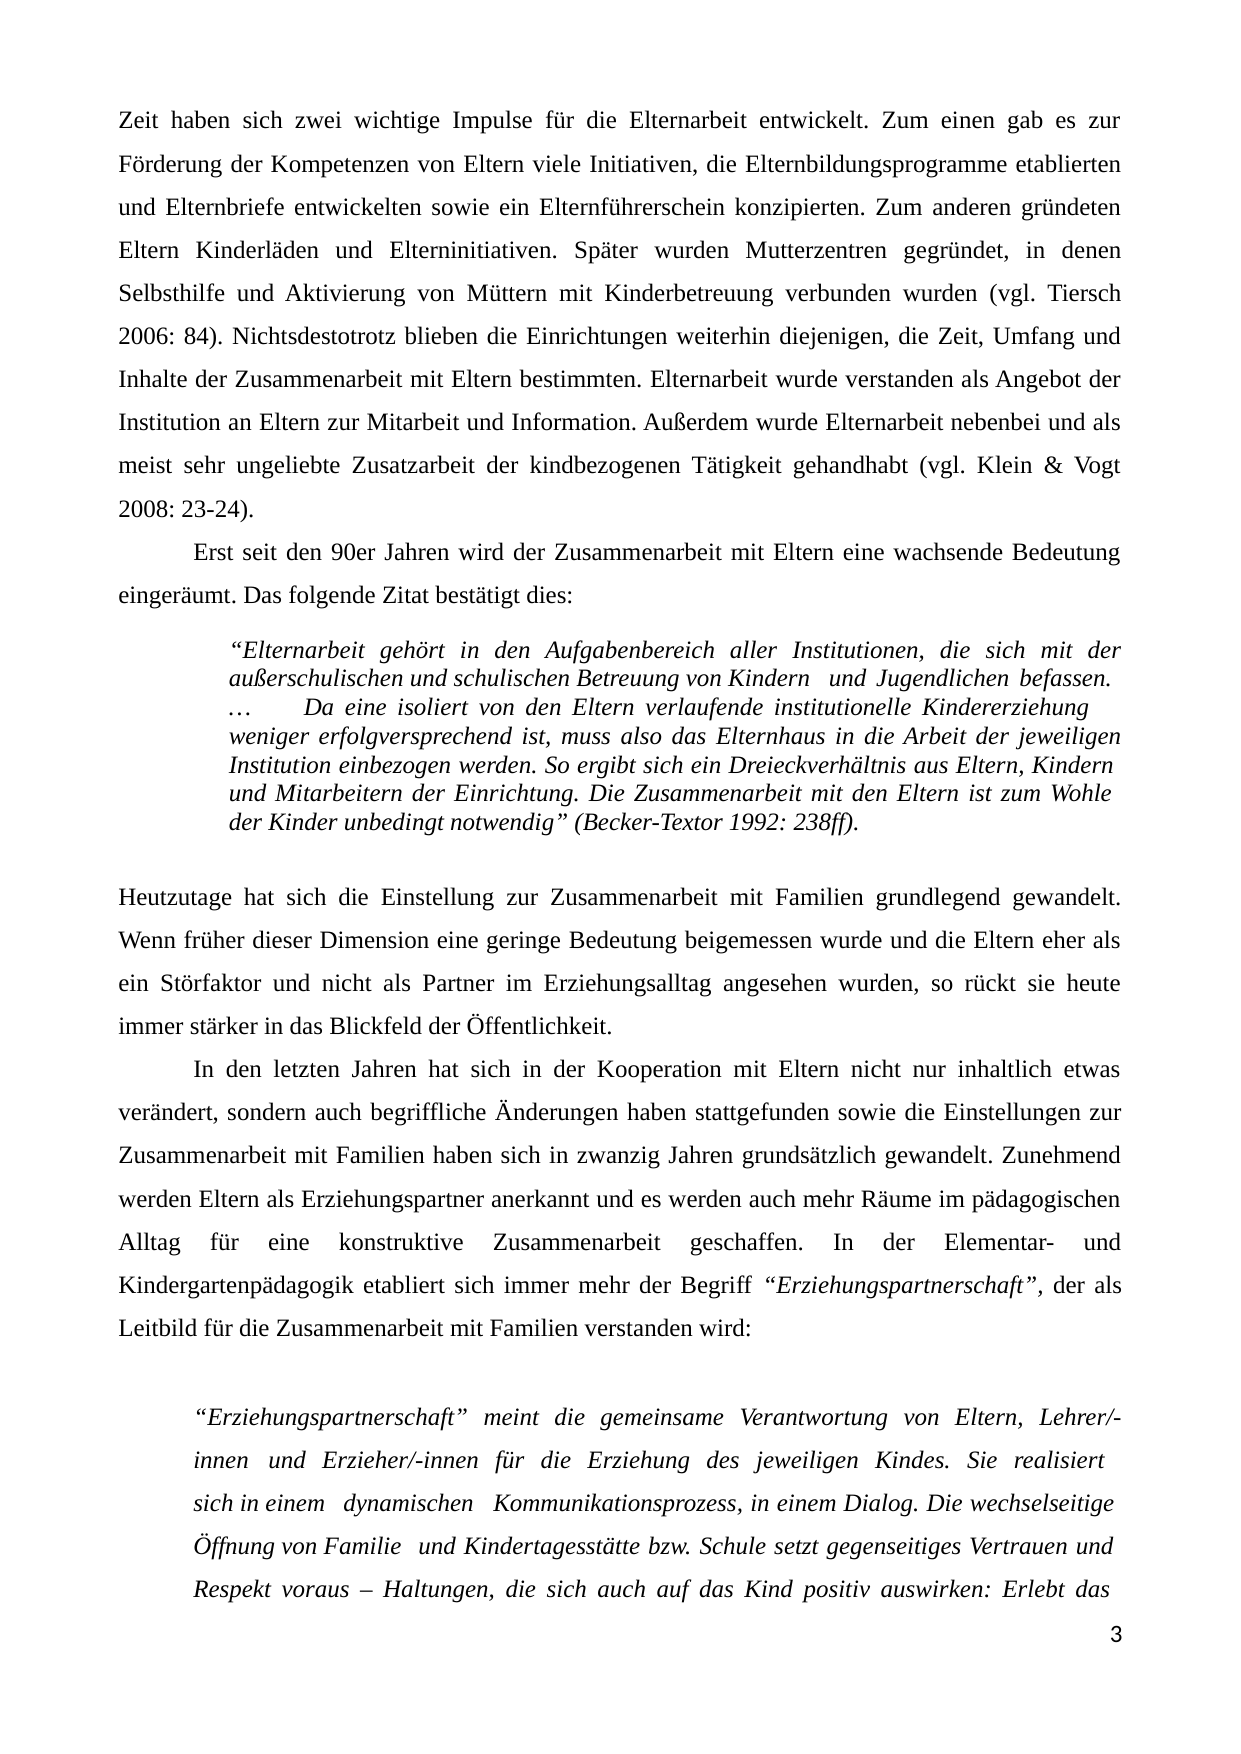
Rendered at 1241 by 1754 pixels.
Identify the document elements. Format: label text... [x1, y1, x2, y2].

text Heutzutage hat sich die Einstellung zur Zusammenarbeit mit Familien grundlegend gewandelt. Wenn früher dieser Dimension eine geringe Bedeutung beigemessen wurde und die Eltern eher als ein Störfaktor und nicht als Partner im Erziehungsalltag angesehen wurden, so rückt sie heute immer stärker in das Blickfeld der Öffentlichkeit. [118, 882, 1122, 1040]
text Zeit haben sich zwei wichtige Impulse für die Elternarbeit entwickelt. Zum einen gab es zur Förderung der Kompetenzen von Eltern viele Initiativen, die Elternbildungsprogramme etablierten und Elternbriefe entwickelten sowie ein Elternführerschein konzipierten. Zum anderen gründeten Eltern Kinderläden und Elterninitiativen. Später wurden Mutterzentren gegründet, in denen Selbsthilfe und Aktivierung von Müttern mit Kinderbetreuung verbunden wurden (vgl. Tiersch 2006: 84). Nichtsdestotrotz blieben die Einrichtungen weiterhin diejenigen, die Zeit, Umfang und Inhalte der Zusammenarbeit mit Eltern bestimmten. Elternarbeit wurde verstanden als Angebot der Institution an Eltern zur Mitarbeit und Information. Außerdem wurde Elternarbeit nebenbei und als meist sehr ungeliebte Zusatzarbeit der kindbezogenen Tätigkeit gehandhabt (vgl. Klein & Vogt 2008: 23-24). [118, 106, 1122, 522]
text “Elternarbeit gehört in den Aufgabenbereich aller Institutionen, die sich mit der außerschulischen und schulischen Betreuung von Kindern und Jugendlichen befassen. … Da eine isoliert von den Eltern verlaufende institutionelle Kindererziehung weniger erfolgversprechend ist, muss also das Elternhaus in die Arbeit der jeweiligen Institution einbezogen werden. So ergibt sich ein Dreieckverhältnis aus Eltern, Kindern und Mitarbeitern der Einrichtung. Die Zusammenarbeit mit den Eltern ist zum Wohle der Kinder unbedingt notwendig” (Becker-Textor 1992: 238ff). [153, 635, 1122, 836]
text Erst seit den 90er Jahren wird der Zusammenarbeit mit Eltern eine wachsende Bedeutung eingeräumt. Das folgende Zitat bestätigt dies: [118, 537, 1122, 609]
text In den letzten Jahren hat sich in der Kooperation mit Eltern nicht nur inhaltlich etwas verändert, sondern auch begriffliche Änderungen haben stattgefunden sowie die Einstellungen zur Zusammenarbeit mit Familien haben sich in zwanzig Jahren grundsätzlich gewandelt. Zunehmend werden Eltern als Erziehungspartner anerkannt und es werden auch mehr Räume im pädagogischen Alltag für eine konstruktive Zusammenarbeit geschaffen. In der Elementar- und Kindergartenpädagogik etabliert sich immer mehr der Begriff “Erziehungspartnerschaft”, der als Leitbild für die Zusammenarbeit mit Familien verstanden wird: [118, 1054, 1122, 1342]
text “Erziehungspartnerschaft” meint die gemeinsame Verantwortung von Eltern, Lehrer/- innen und Erzieher/-innen für die Erziehung des jeweiligen Kindes. Sie realisiert sich in einem dynamischen Kommunikationsprozess, in einem Dialog. Die wechselseitige Öffnung von Familie und Kindertagesstätte bzw. Schule setzt gegenseitiges Vertrauen und Respekt voraus – Haltungen, die sich auch auf das Kind positiv auswirken: Erlebt das [118, 1402, 1122, 1603]
